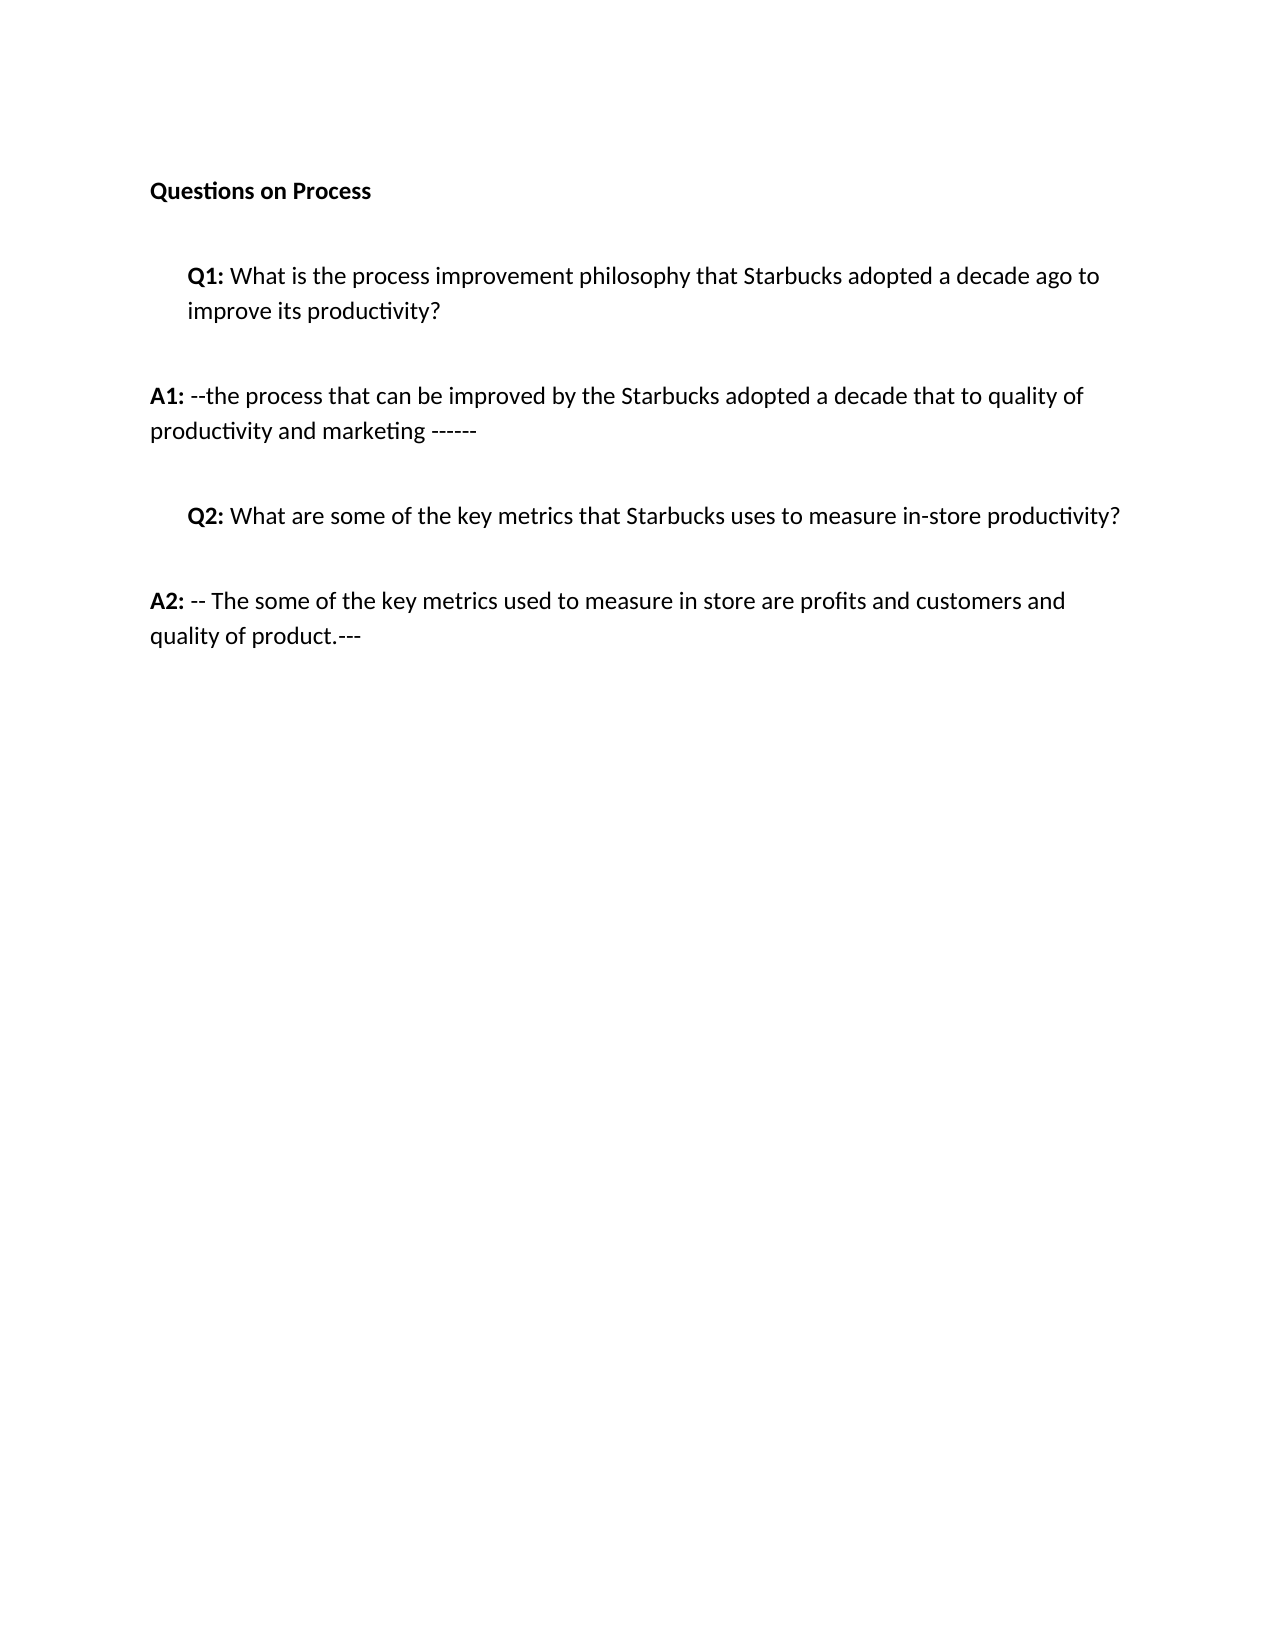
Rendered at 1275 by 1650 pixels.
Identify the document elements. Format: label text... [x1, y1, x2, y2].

text A2: -- The some of the key metrics used to measure in store are profits and customers and quality of product.--- [150, 585, 1125, 651]
text Q1: What is the process improvement philosophy that Starbucks adopted a decade ago to improve its productivity? [187, 260, 1125, 326]
text A1: --the process that can be improved by the Starbucks adopted a decade that to quality of productivity and marketing ------ [150, 380, 1125, 446]
text Q2: What are some of the key metrics that Starbucks uses to measure in-store productivity? [187, 500, 1125, 531]
text Questions on Process [150, 175, 1125, 206]
